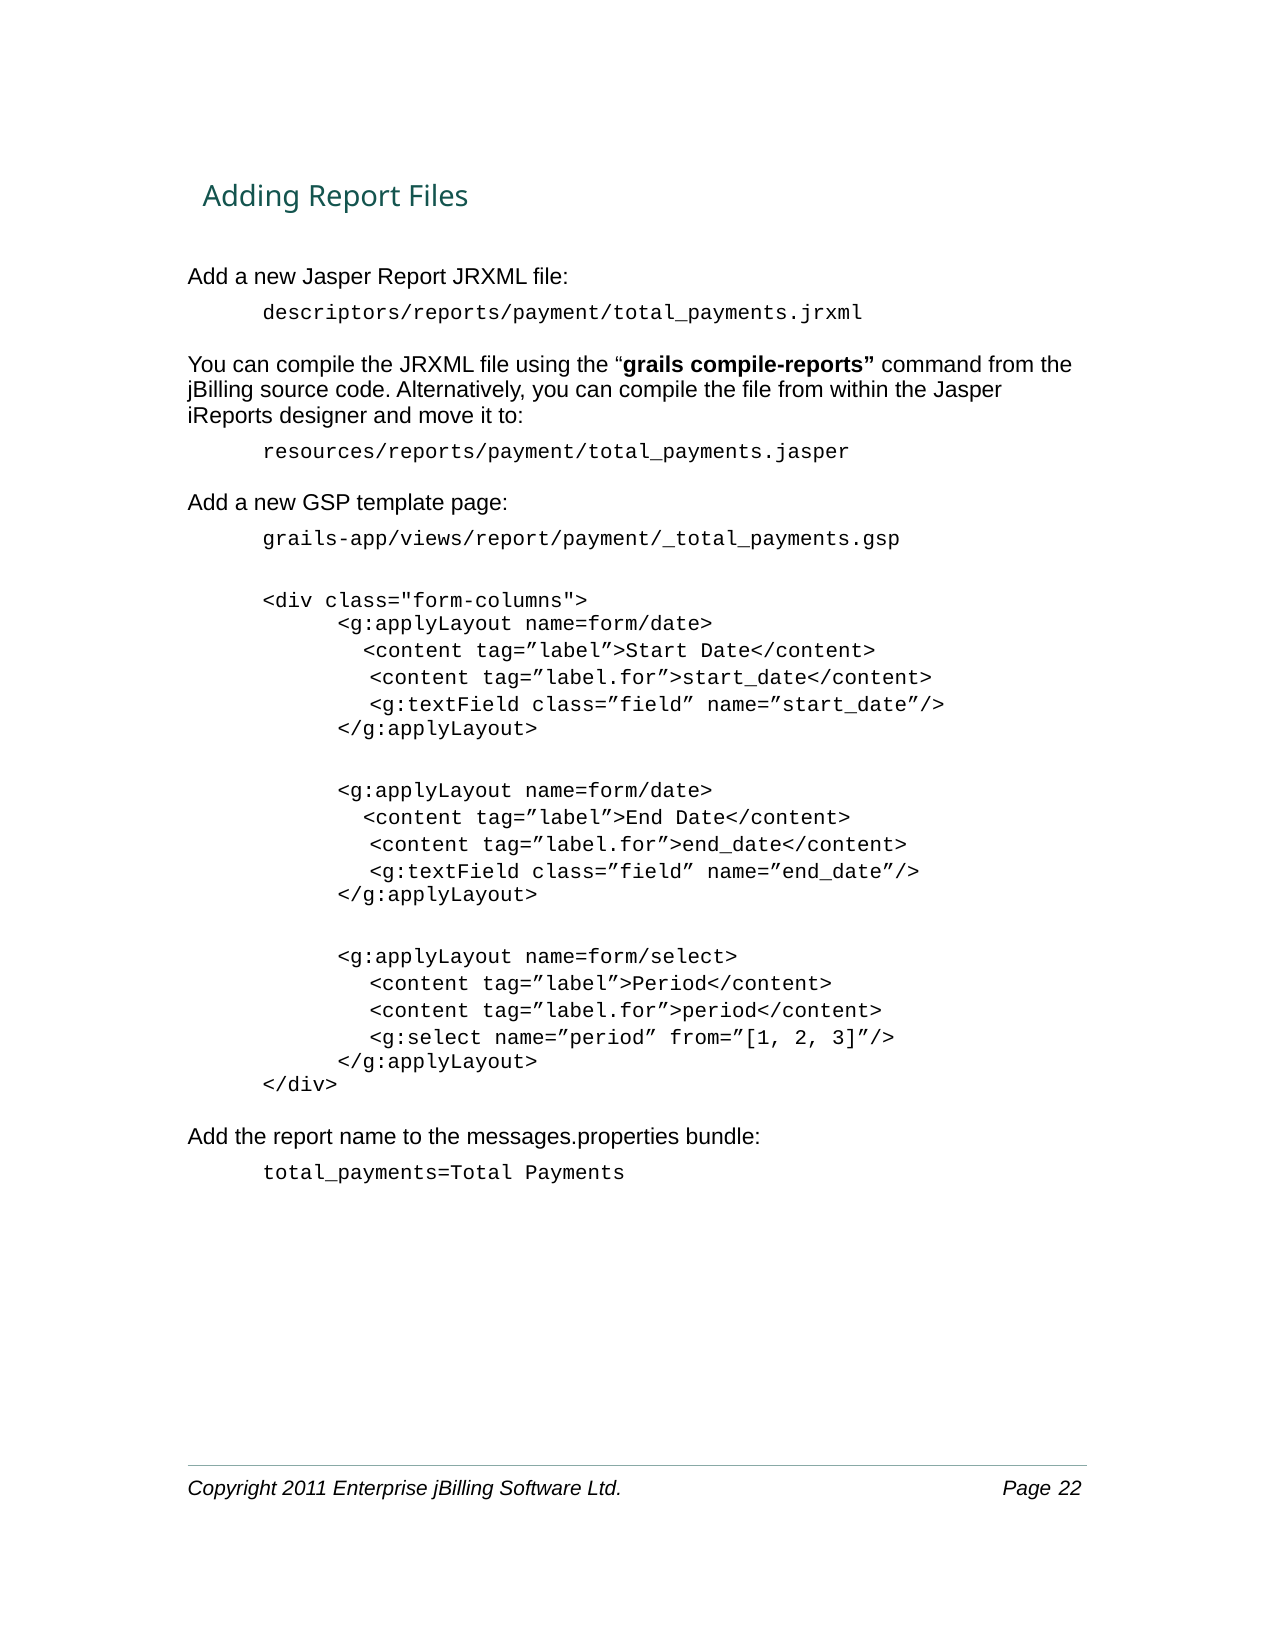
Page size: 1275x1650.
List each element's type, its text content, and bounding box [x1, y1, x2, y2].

text <g:applyLayout name=form/date> [262, 780, 1087, 803]
text <content tag=”label”>Period</content> [262, 970, 1087, 997]
text grails-app/views/report/payment/_total_payments.gsp [262, 528, 1087, 552]
text Add a new GSP template page: [187, 464, 1087, 516]
text <content tag=”label.for”>end_date</content> [262, 830, 1087, 857]
text resources/reports/payment/total_payments.jasper [262, 441, 1087, 464]
text You can compile the JRXML file using the “grails compile-reports” command from the jBilling source code. Alternatively, you can compile the file from within the Jasper iReports designer and move it to: [187, 326, 1087, 428]
text descriptors/reports/payment/total_payments.jrxml [262, 302, 1087, 326]
text </div> [262, 1074, 1087, 1098]
text <div class="form-columns"> [262, 590, 1087, 613]
subtitle Adding Report Files [202, 175, 1087, 215]
text <content tag=”label.for”>period</content> [262, 997, 1087, 1024]
text </g:applyLayout> [262, 718, 1087, 742]
text Add the report name to the messages.properties bundle: [187, 1098, 1087, 1149]
text total_payments=Total Payments [262, 1162, 1087, 1185]
text <g:textField class=”field” name=”start_date”/> [262, 691, 1087, 718]
text <content tag=”label”>End Date</content> [262, 803, 1087, 830]
text <g:applyLayout name=form/select> [262, 946, 1087, 970]
text </g:applyLayout> [262, 884, 1087, 908]
text <g:textField class=”field” name=”end_date”/> [262, 857, 1087, 884]
text </g:applyLayout> [262, 1051, 1087, 1074]
text <content tag=”label”>Start Date</content> [262, 637, 1087, 664]
text <g:applyLayout name=form/date> [262, 613, 1087, 637]
text <g:select name=”period” from=”[1, 2, 3]”/> [262, 1024, 1087, 1051]
text Add a new Jasper Report JRXML file: [187, 264, 1087, 289]
text <content tag=”label.for”>start_date</content> [262, 664, 1087, 691]
